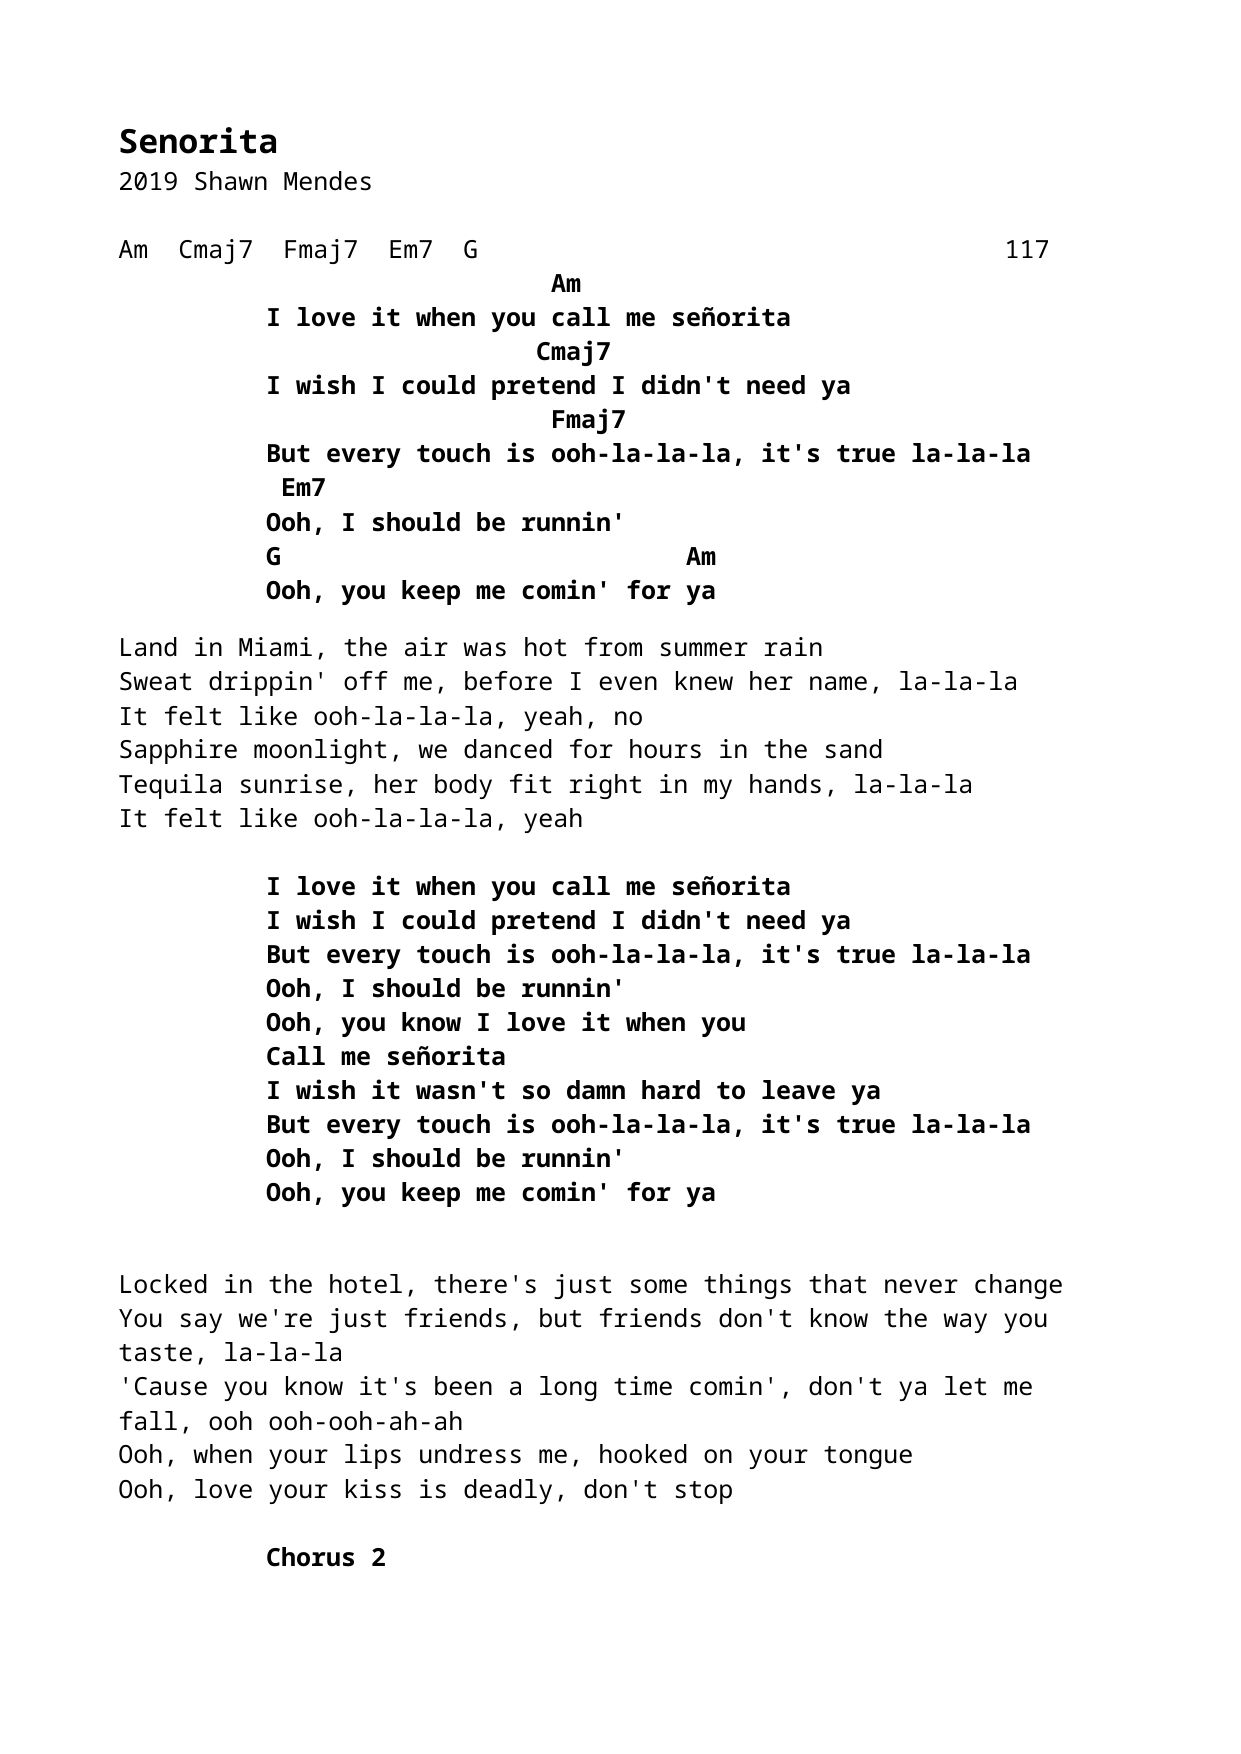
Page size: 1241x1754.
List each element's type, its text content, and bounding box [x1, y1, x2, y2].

text I love it when you call me señorita [266, 868, 1122, 902]
text Am Cmaj7 Fmaj7 Em7 G 117 [118, 232, 1122, 266]
text Ooh, love your kiss is deadly, don't stop [118, 1471, 1122, 1505]
text Land in Miami, the air was hot from summer rain [118, 630, 1122, 664]
text Fmaj7 [266, 402, 1122, 436]
text Ooh, when your lips undress me, hooked on your tongue [118, 1437, 1122, 1471]
text Am [266, 266, 1122, 300]
text Em7 [266, 470, 1122, 504]
text Call me señorita [266, 1039, 1122, 1073]
text But every touch is ooh-la-la-la, it's true la-la-la [266, 1107, 1122, 1141]
text G Am [266, 538, 1122, 572]
text Ooh, you know I love it when you [266, 1005, 1122, 1039]
text Ooh, I should be runnin' [266, 1141, 1122, 1175]
text Ooh, you keep me comin' for ya [266, 572, 1122, 606]
text I love it when you call me señorita [266, 300, 1122, 334]
text Ooh, you keep me comin' for ya [266, 1175, 1122, 1209]
text Tequila sunrise, her body fit right in my hands, la-la-la [118, 766, 1122, 800]
text Cmaj7 [266, 334, 1122, 368]
text But every touch is ooh-la-la-la, it's true la-la-la [266, 937, 1122, 971]
text But every touch is ooh-la-la-la, it's true la-la-la [266, 436, 1122, 470]
text Sapphire moonlight, we danced for hours in the sand [118, 732, 1122, 766]
text It felt like ooh-la-la-la, yeah, no [118, 698, 1122, 732]
text Chorus 2 [118, 1539, 1122, 1573]
text 'Cause you know it's been a long time comin', don't ya let me fall, ooh ooh-ooh-ah-ah [118, 1369, 1122, 1437]
text Ooh, I should be runnin' [266, 504, 1122, 538]
text I wish I could pretend I didn't need ya [266, 368, 1122, 402]
text Ooh, I should be runnin' [266, 971, 1122, 1005]
text It felt like ooh-la-la-la, yeah [118, 800, 1122, 834]
text Senorita 2019 Shawn Mendes [118, 118, 1122, 198]
text I wish I could pretend I didn't need ya [266, 902, 1122, 937]
text I wish it wasn't so damn hard to leave ya [266, 1073, 1122, 1107]
text You say we're just friends, but friends don't know the way you taste, la-la-la [118, 1301, 1122, 1369]
text Locked in the hotel, there's just some things that never change [118, 1267, 1122, 1301]
text Sweat drippin' off me, before I even knew her name, la-la-la [118, 664, 1122, 698]
